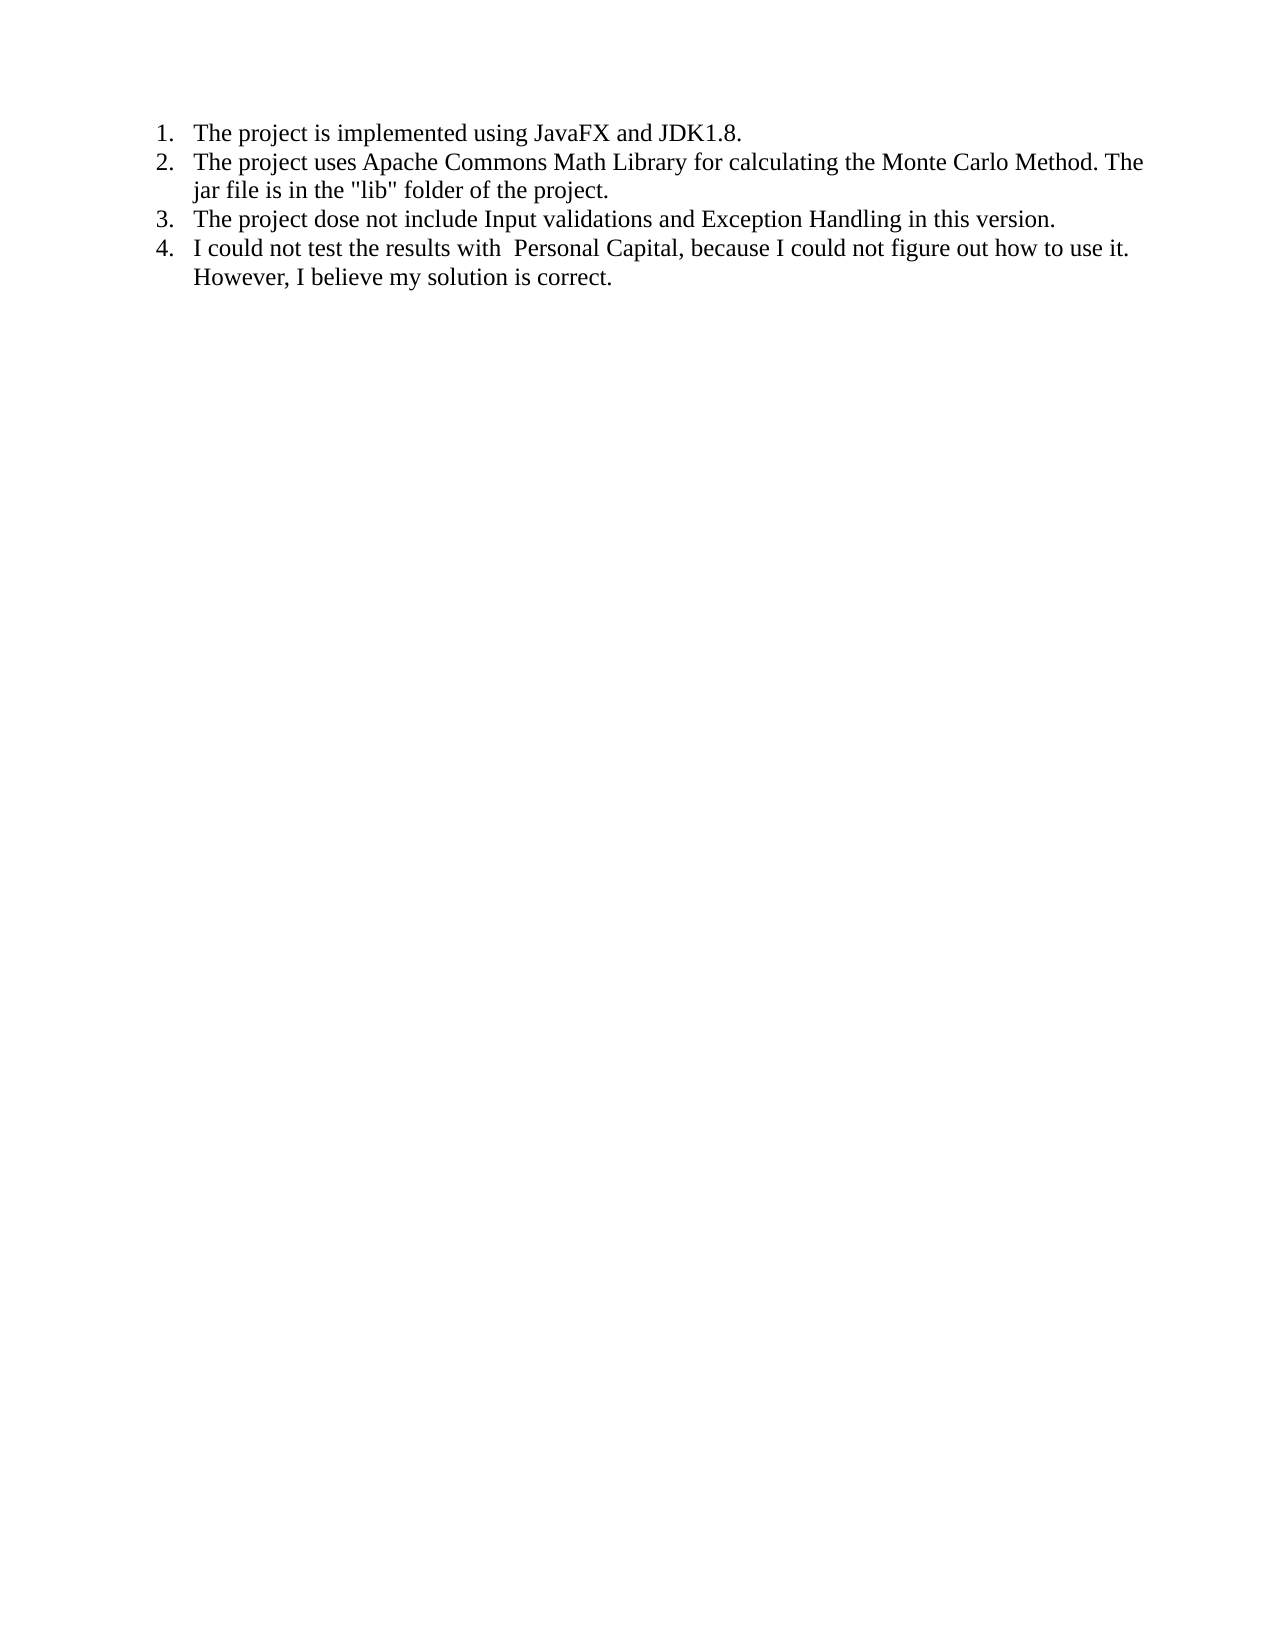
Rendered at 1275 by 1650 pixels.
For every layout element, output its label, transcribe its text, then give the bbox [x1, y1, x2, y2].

list The project is implemented using JavaFX and JDK1.8. [156, 118, 1157, 147]
list The project uses Apache Commons Math Library for calculating the Monte Carlo Method. The jar file is in the "lib" folder of the project. [156, 147, 1157, 204]
list I could not test the results with Personal Capital, because I could not figure out how to use it. However, I believe my solution is correct. [156, 233, 1157, 291]
list The project dose not include Input validations and Exception Handling in this version. [156, 204, 1157, 233]
